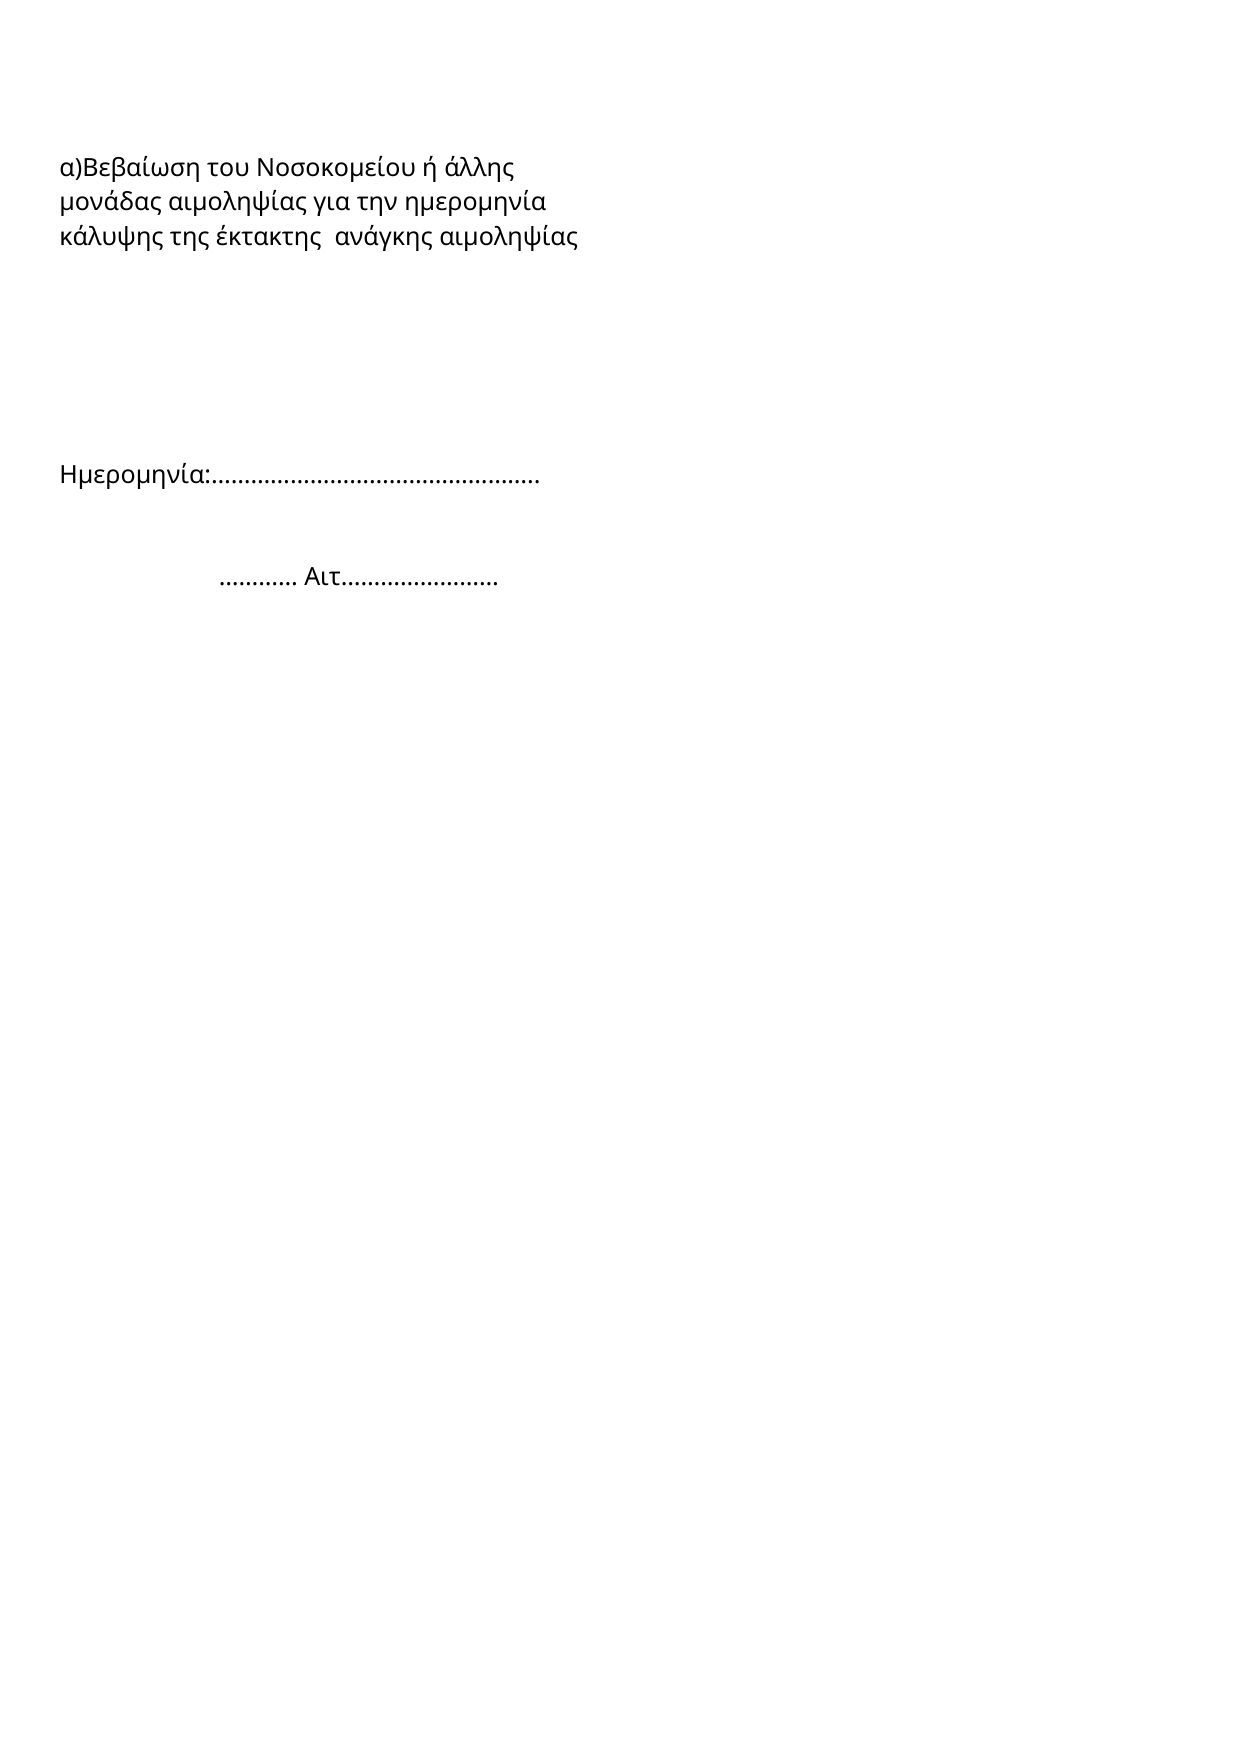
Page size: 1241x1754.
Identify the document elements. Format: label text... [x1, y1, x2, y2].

text α)Βεβαίωση του Νοσοκομείου ή άλλης μονάδας αιμοληψίας για την ημερομηνία κάλυψης της έκτακτης ανάγκης αιμοληψίας [59, 150, 583, 252]
text ………… Αιτ…………………… [59, 559, 583, 593]
text Ημερομηνία:………………………………………….. [59, 457, 583, 491]
